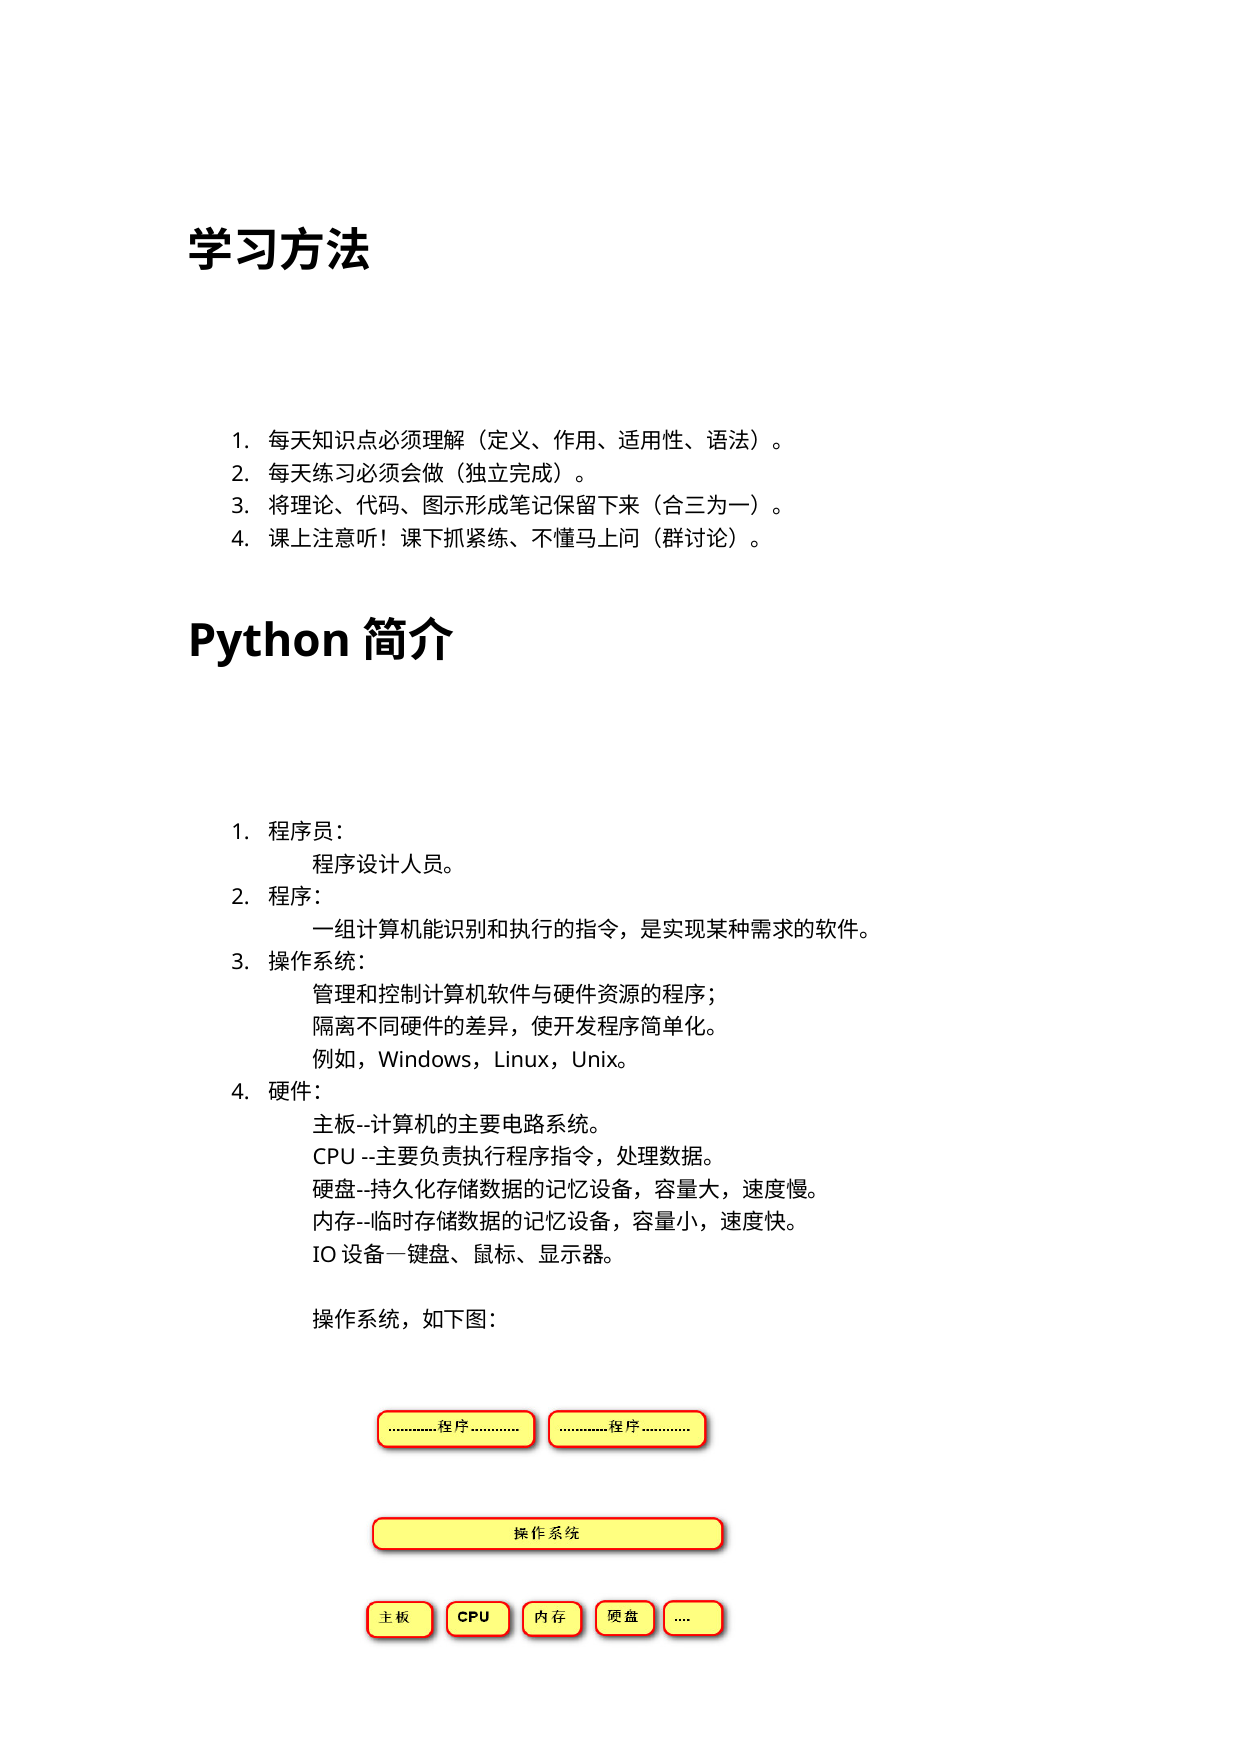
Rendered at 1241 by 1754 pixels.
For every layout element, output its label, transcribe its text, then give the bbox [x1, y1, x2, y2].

list 一组计算机能识别和执行的指令，是实现某种需求的软件。 [269, 911, 1053, 944]
subtitle Python 简介 [187, 588, 1053, 686]
list 管理和控制计算机软件与硬件资源的程序； [269, 976, 1053, 1009]
list IO设备—键盘、鼠标、显示器。 [269, 1236, 1053, 1269]
list 硬件： [231, 1074, 1053, 1106]
list 程序设计人员。 [269, 846, 1053, 879]
list CPU --主要负责执行程序指令，处理数据。 [269, 1139, 1053, 1171]
list 硬盘--持久化存储数据的记忆设备，容量大，速度慢。 [269, 1171, 1053, 1204]
list 内存--临时存储数据的记忆设备，容量小，速度快。 [269, 1204, 1053, 1236]
subtitle 学习方法 [187, 197, 1053, 295]
list 将理论、代码、图示形成笔记保留下来（合三为一）。 [231, 488, 1053, 520]
picture [301, 1366, 800, 1700]
list 操作系统： [231, 944, 1053, 976]
list 隔离不同硬件的差异，使开发程序简单化。 [269, 1009, 1053, 1041]
list 操作系统，如下图： [269, 1301, 1053, 1334]
list 程序员： [231, 814, 1053, 846]
list 课上注意听！课下抓紧练、不懂马上问（群讨论）。 [231, 520, 1053, 553]
list 每天练习必须会做（独立完成）。 [231, 455, 1053, 488]
list 程序： [231, 879, 1053, 911]
list 例如，Windows，Linux，Unix。 [269, 1041, 1053, 1074]
list 主板--计算机的主要电路系统。 [269, 1106, 1053, 1139]
list 每天知识点必须理解（定义、作用、适用性、语法）。 [231, 423, 1053, 455]
